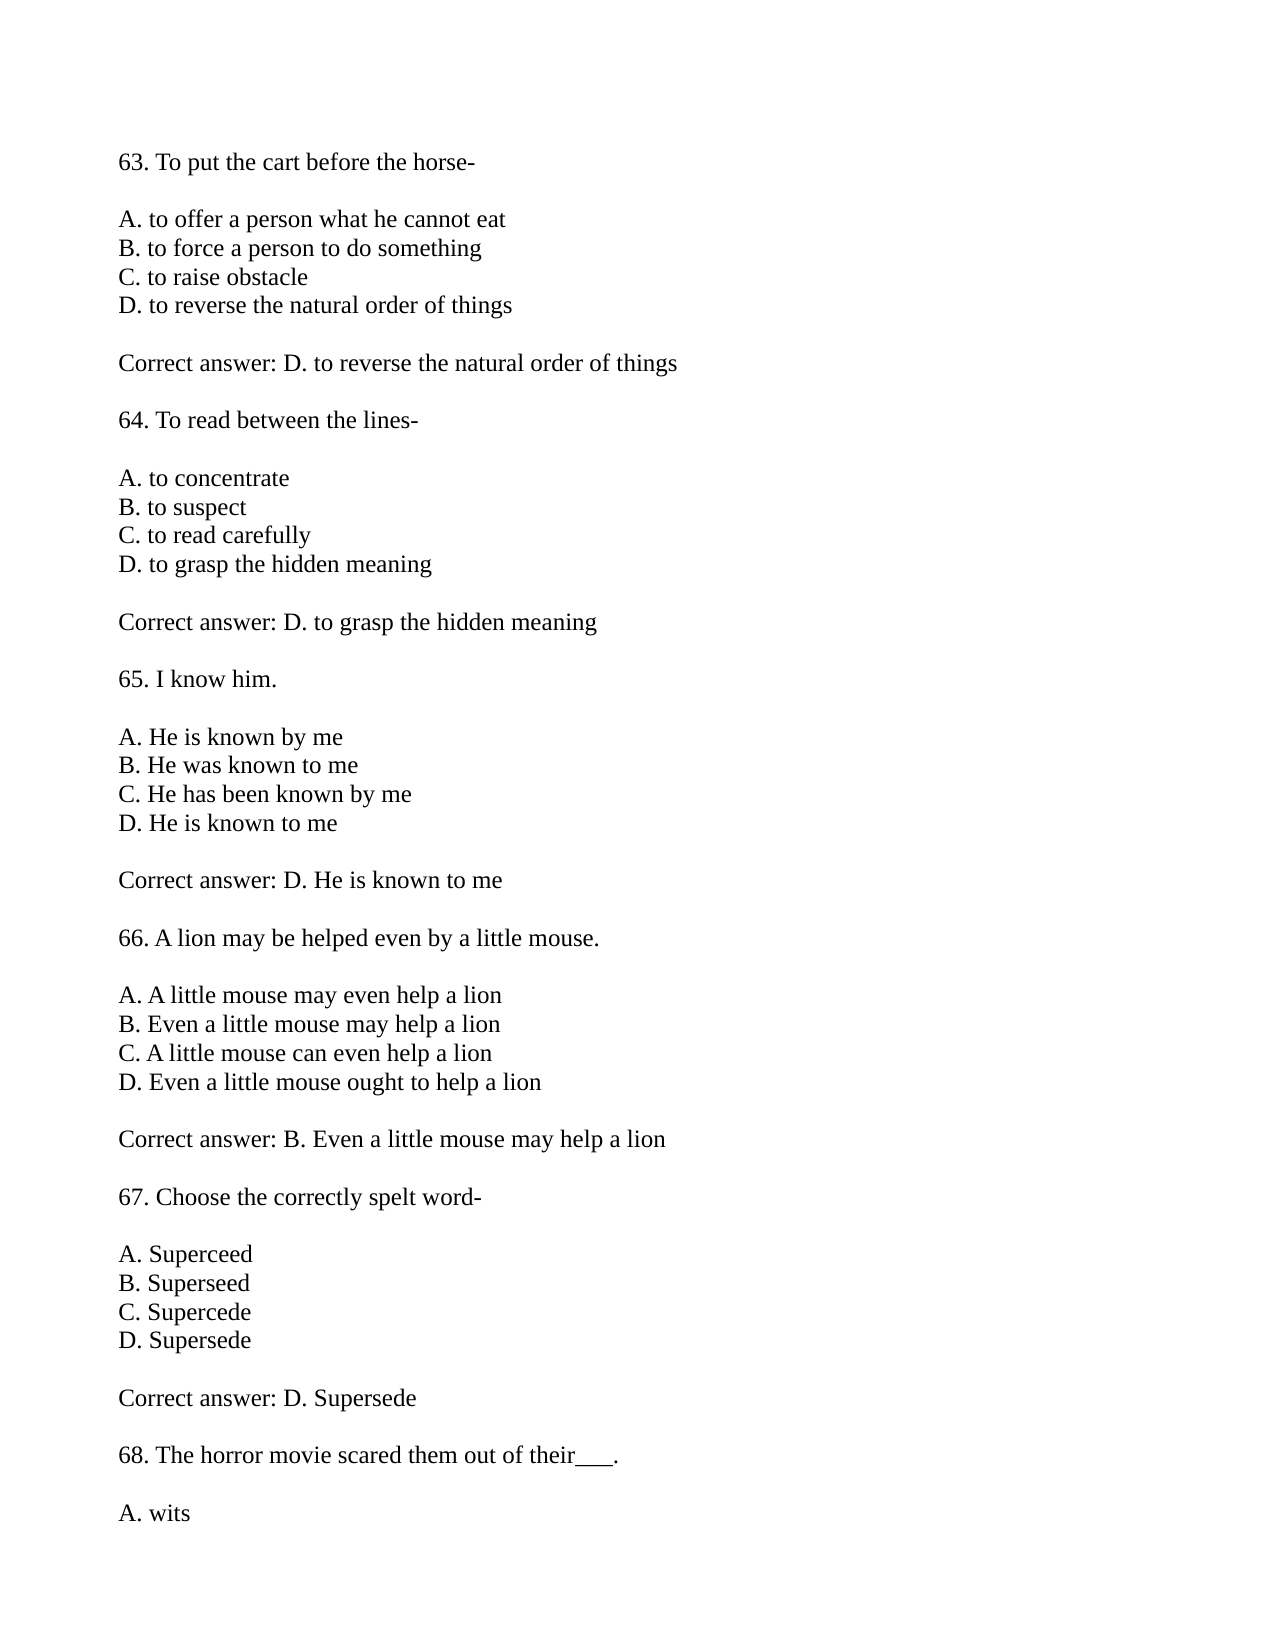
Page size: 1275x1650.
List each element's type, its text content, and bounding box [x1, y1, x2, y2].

text Correct answer: D. Supersede [118, 1383, 1157, 1412]
text Correct answer: D. to reverse the natural order of things [118, 348, 1157, 377]
text 65. I know him. [118, 664, 1157, 693]
text B. He was known to me [118, 751, 1157, 779]
text 64. To read between the lines- [118, 406, 1157, 434]
text A. to concentrate [118, 463, 1157, 492]
text A. Superceed [118, 1239, 1157, 1268]
text Correct answer: D. to grasp the hidden meaning [118, 607, 1157, 636]
text D. Supersede [118, 1326, 1157, 1354]
text 68. The horror movie scared them out of their___. [118, 1441, 1157, 1469]
text C. to read carefully [118, 521, 1157, 549]
text B. Even a little mouse may help a lion [118, 1009, 1157, 1038]
text A. He is known by me [118, 722, 1157, 751]
text D. Even a little mouse ought to help a lion [118, 1067, 1157, 1096]
text B. to suspect [118, 492, 1157, 521]
text C. to raise obstacle [118, 262, 1157, 291]
text Correct answer: B. Even a little mouse may help a lion [118, 1124, 1157, 1153]
text B. to force a person to do something [118, 233, 1157, 262]
text 66. A lion may be helped even by a little mouse. [118, 923, 1157, 952]
text A. to offer a person what he cannot eat [118, 204, 1157, 233]
text A. A little mouse may even help a lion [118, 981, 1157, 1009]
text C. He has been known by me [118, 779, 1157, 808]
text B. Superseed [118, 1268, 1157, 1297]
text D. He is known to me [118, 808, 1157, 837]
text A. wits [118, 1498, 1157, 1527]
text Correct answer: D. He is known to me [118, 866, 1157, 894]
text D. to reverse the natural order of things [118, 291, 1157, 319]
text 63. To put the cart before the horse- [118, 147, 1157, 176]
text D. to grasp the hidden meaning [118, 549, 1157, 578]
text 67. Choose the correctly spelt word- [118, 1182, 1157, 1211]
text C. Supercede [118, 1297, 1157, 1326]
text C. A little mouse can even help a lion [118, 1038, 1157, 1067]
